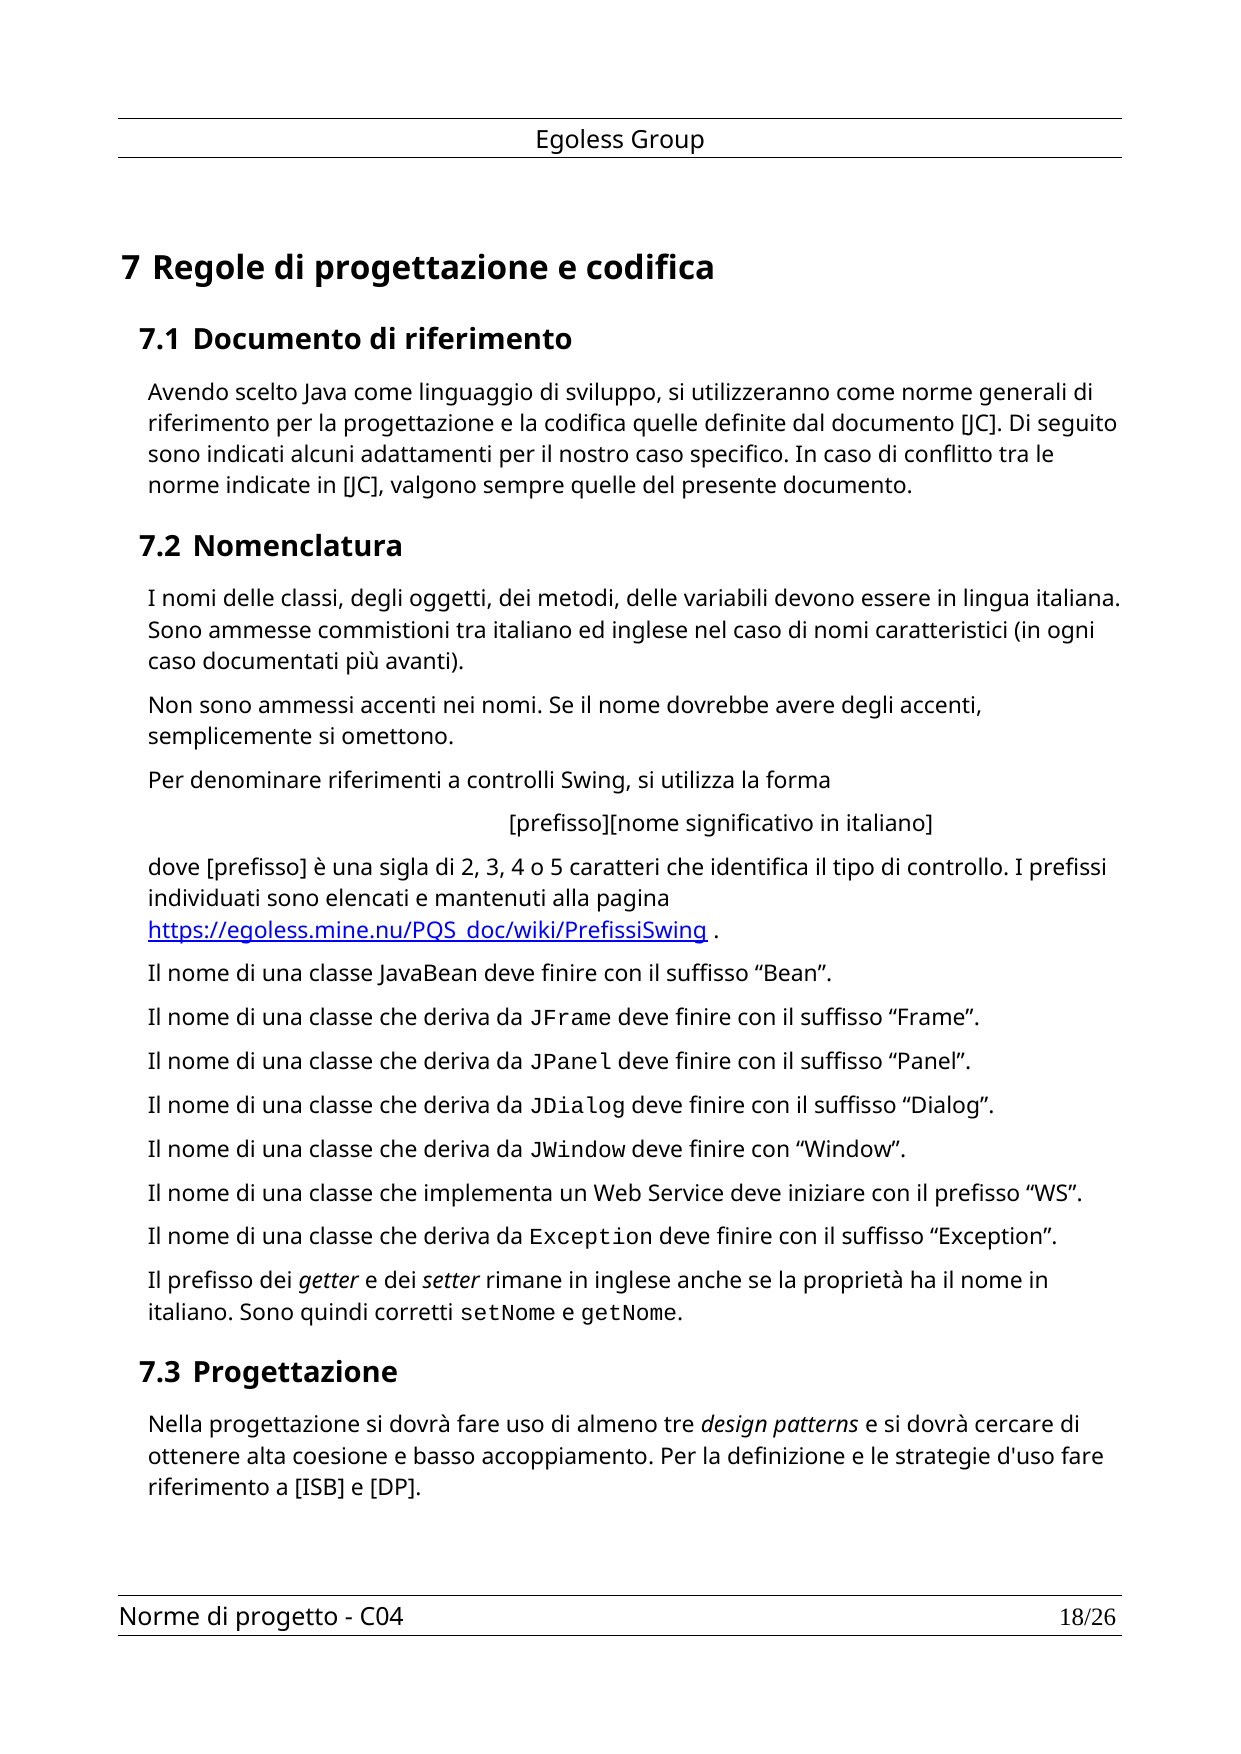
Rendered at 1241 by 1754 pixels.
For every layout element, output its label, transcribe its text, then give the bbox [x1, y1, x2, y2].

text Il nome di una classe JavaBean deve finire con il suffisso “Bean”. [148, 957, 1122, 989]
text Il nome di una classe che deriva da JFrame deve finire con il suffisso “Frame”. [148, 1001, 1122, 1032]
text Avendo scelto Java come linguaggio di sviluppo, si utilizzeranno come norme generali di riferimento per la progettazione e la codifica quelle definite dal documento [JC]. Di seguito sono indicati alcuni adattamenti per il nostro caso specifico. In caso di conflitto tra le norme indicate in [JC], valgono sempre quelle del presente documento. [148, 376, 1122, 501]
subtitle Documento di riferimento [139, 318, 1122, 358]
text Il nome di una classe che deriva da JWindow deve finire con “Window”. [148, 1133, 1122, 1164]
text Per denominare riferimenti a controlli Swing, si utilizza la forma [148, 764, 1122, 795]
text Il nome di una classe che deriva da JDialog deve finire con il suffisso “Dialog”. [148, 1089, 1122, 1120]
text Non sono ammessi accenti nei nomi. Se il nome dovrebbe avere degli accenti, semplicemente si omettono. [148, 689, 1122, 751]
text Il prefisso dei getter e dei setter rimane in inglese anche se la proprietà ha il nome in italiano. Sono quindi corretti setNome e getNome. [148, 1264, 1122, 1327]
text [prefisso][nome significativo in italiano] [148, 807, 1122, 839]
subtitle Nomenclatura [139, 525, 1122, 565]
subtitle Progettazione [139, 1351, 1122, 1391]
text dove [prefisso] è una sigla di 2, 3, 4 o 5 caratteri che identifica il tipo di controllo. I prefissi individuati sono elencati e mantenuti alla pagina https://egoless.mine.nu/PQS_doc/wiki/PrefissiSwing . [148, 851, 1122, 945]
text Nella progettazione si dovrà fare uso di almeno tre design patterns e si dovrà cercare di ottenere alta coesione e basso accoppiamento. Per la definizione e le strategie d'uso fare riferimento a [ISB] e [DP]. [148, 1408, 1122, 1502]
subtitle Regole di progettazione e codifica [121, 243, 1122, 289]
text Il nome di una classe che deriva da Exception deve finire con il suffisso “Exception”. [148, 1220, 1122, 1252]
text I nomi delle classi, degli oggetti, dei metodi, delle variabili devono essere in lingua italiana. Sono ammesse commistioni tra italiano ed inglese nel caso di nomi caratteristici (in ogni caso documentati più avanti). [148, 582, 1122, 676]
text Il nome di una classe che implementa un Web Service deve iniziare con il prefisso “WS”. [148, 1177, 1122, 1208]
text Il nome di una classe che deriva da JPanel deve finire con il suffisso “Panel”. [148, 1045, 1122, 1076]
